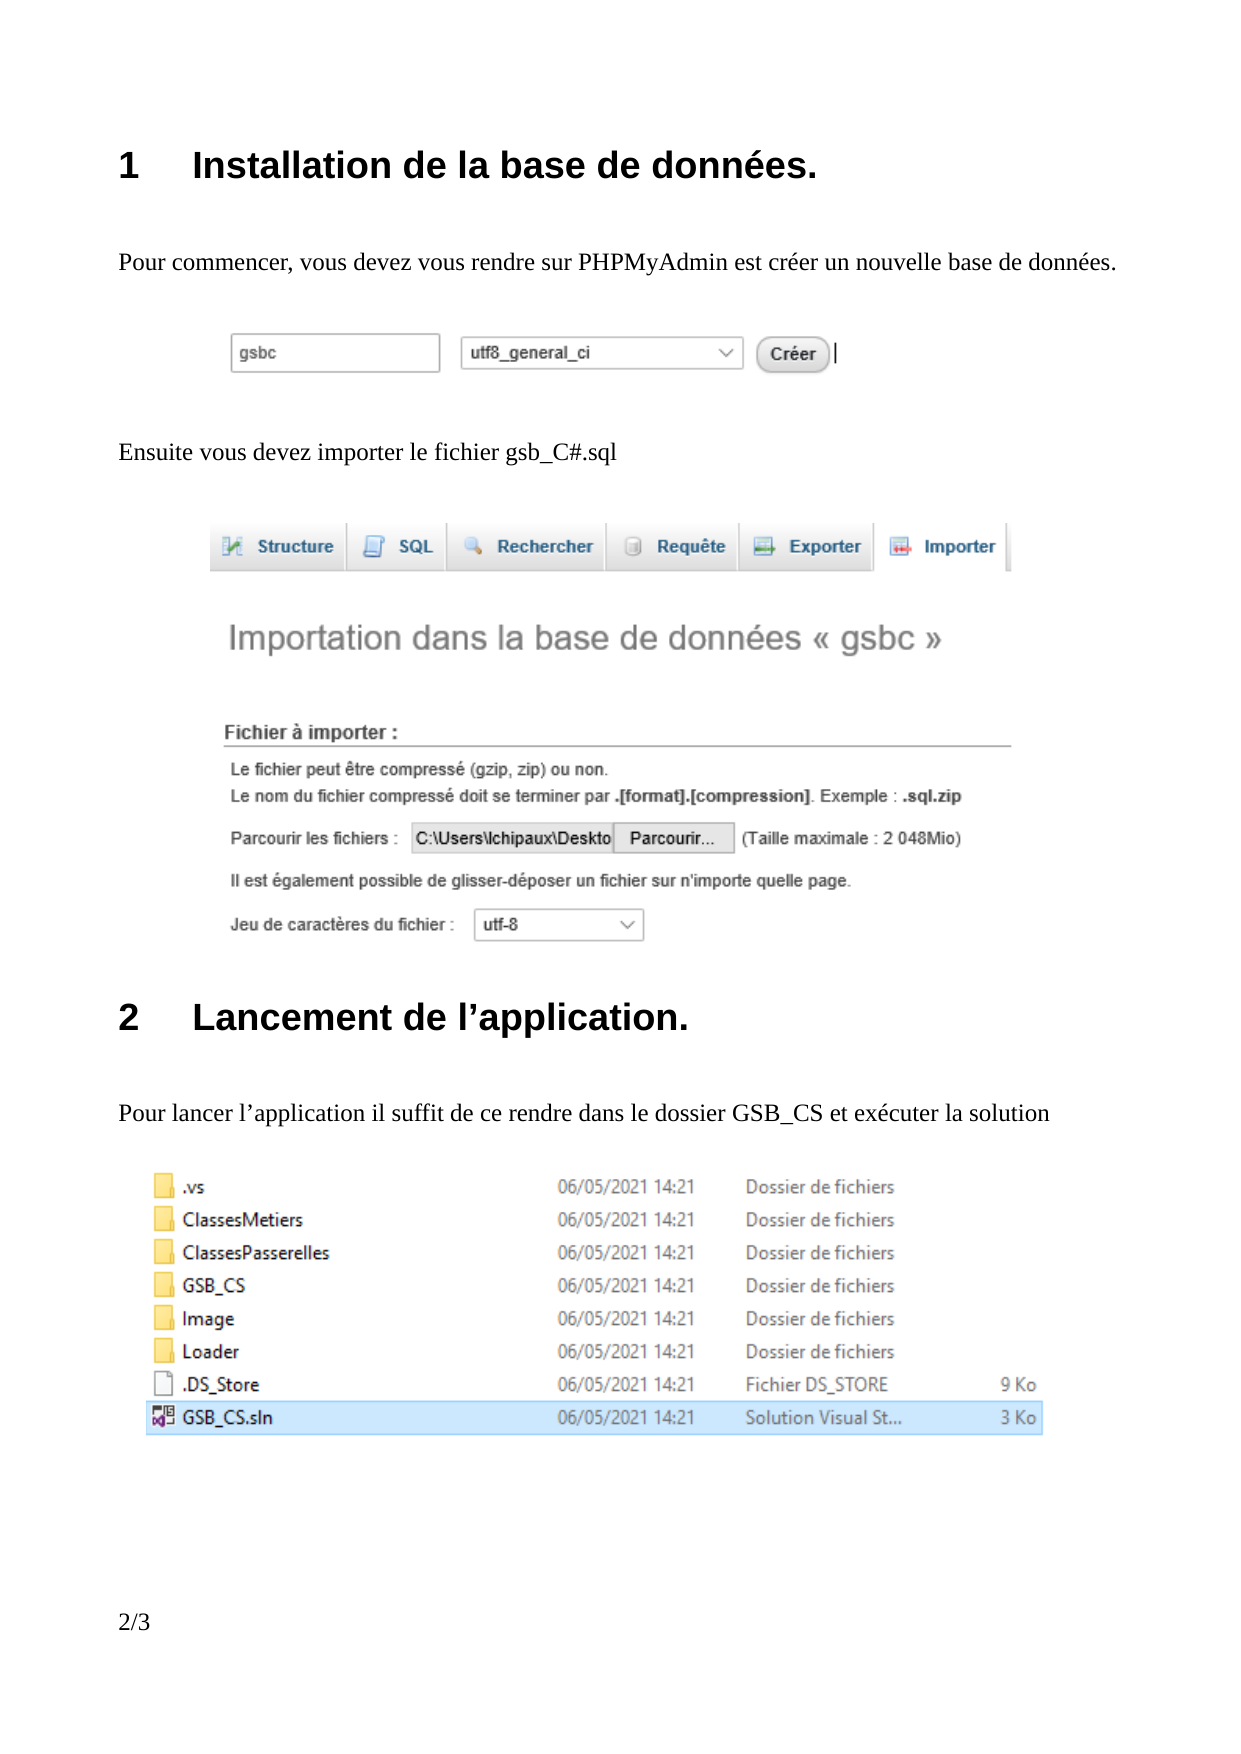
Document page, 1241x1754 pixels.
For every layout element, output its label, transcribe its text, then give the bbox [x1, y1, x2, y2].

text Pour lancer l’application il suffit de ce rendre dans le dossier GSB_CS et exécuter la solution [118, 1098, 1122, 1127]
picture [206, 313, 838, 392]
text Ensuite vous devez importer le fichier gsb_C#.sql [118, 437, 1122, 466]
text Pour commencer, vous devez vous rendre sur PHPMyAdmin est créer un nouvelle base de données. [118, 247, 1122, 276]
subtitle Installation de la base de données. [118, 143, 1122, 187]
picture [210, 523, 1012, 995]
subtitle Lancement de l’application. [118, 557, 1122, 1038]
picture [146, 1167, 1051, 1448]
